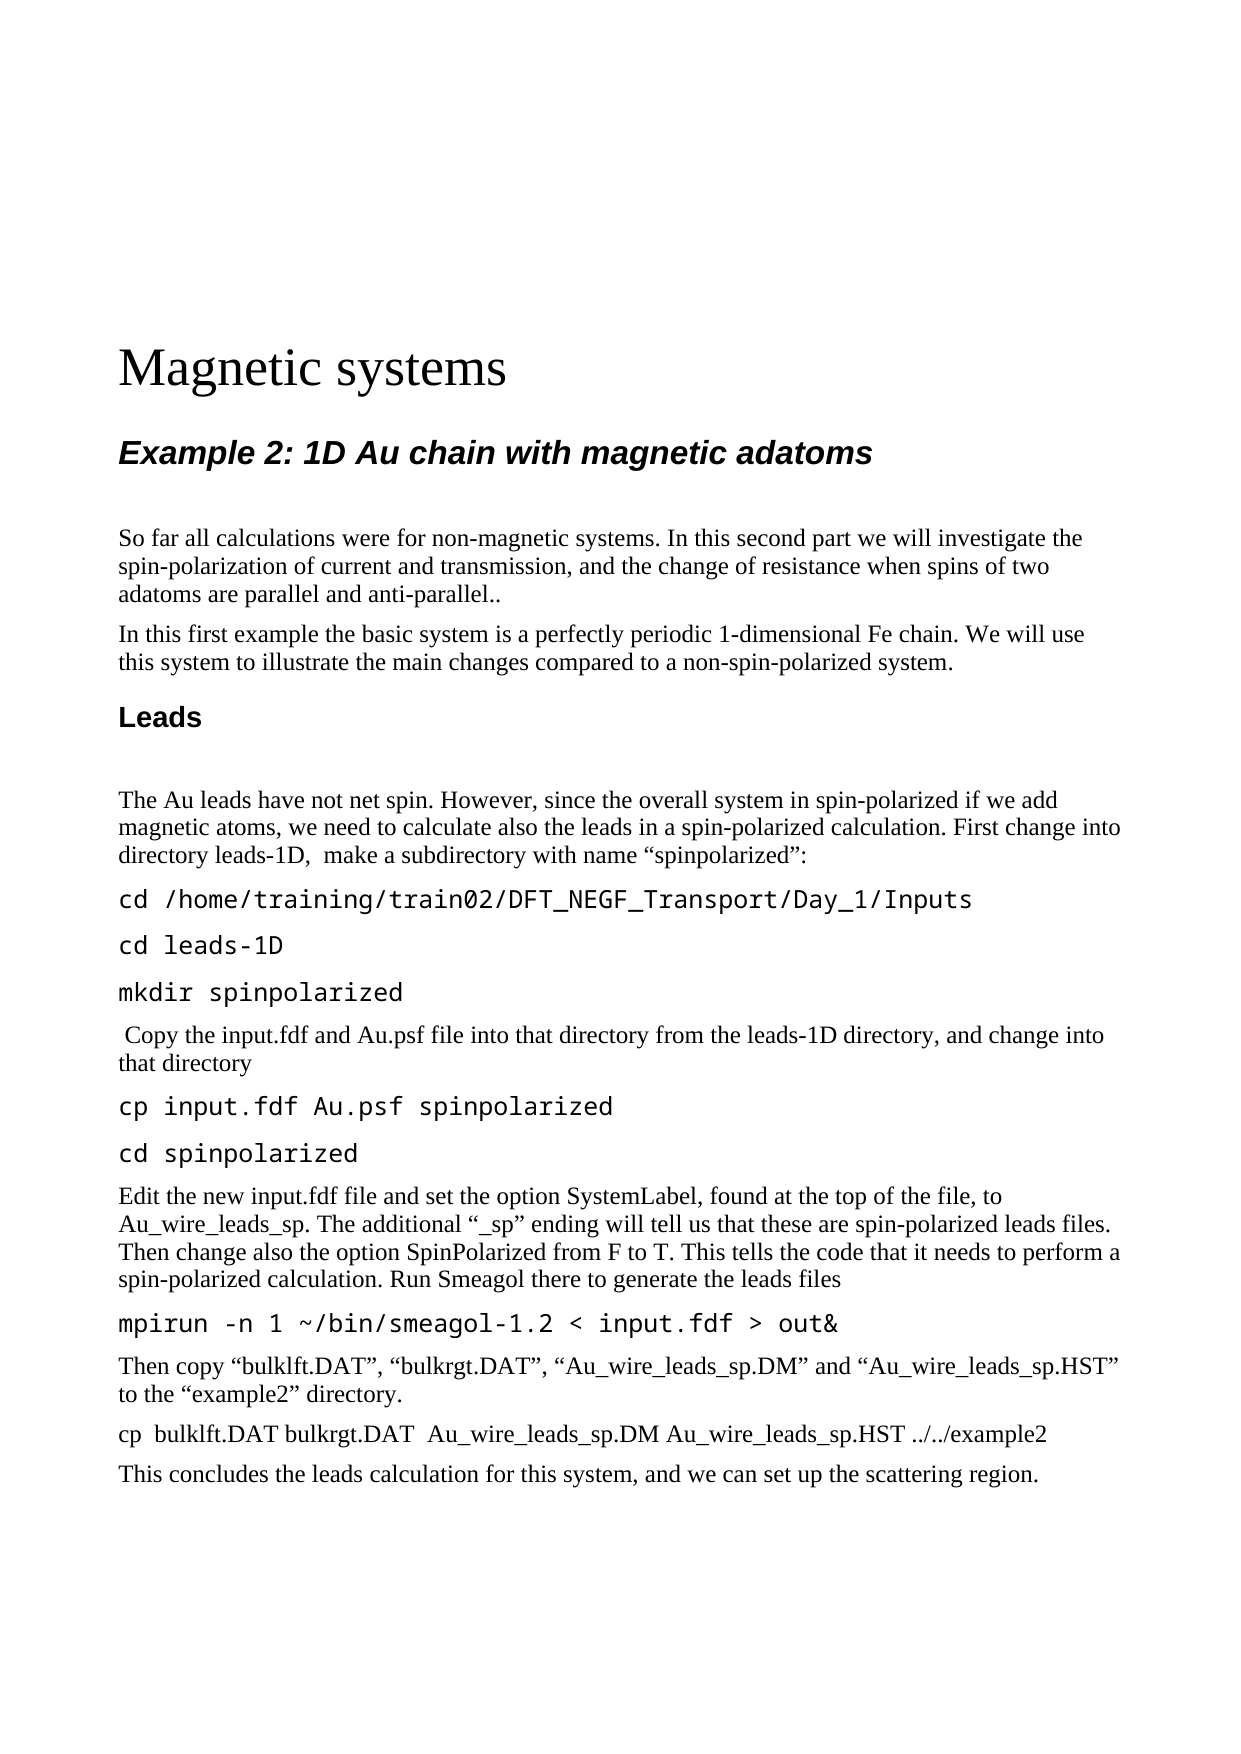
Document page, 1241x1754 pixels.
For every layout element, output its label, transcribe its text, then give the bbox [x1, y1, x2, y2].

text cp bulklft.DAT bulkrgt.DAT Au_wire_leads_sp.DM Au_wire_leads_sp.HST ../../example2 [118, 1420, 1122, 1448]
text Then copy “bulklft.DAT”, “bulkrgt.DAT”, “Au_wire_leads_sp.DM” and “Au_wire_leads_sp.HST” to the “example2” directory. [118, 1352, 1122, 1407]
text cd leads-1D [118, 928, 1122, 962]
text cp input.fdf Au.psf spinpolarized [118, 1089, 1122, 1123]
text cd /home/training/train02/DFT_NEGF_Transport/Day_1/Inputs [118, 881, 1122, 916]
text Edit the new input.fdf file and set the option SystemLabel, found at the top of the file, to Au_wire_leads_sp. The additional “_sp” ending will tell us that these are spin-polarized leads files. Then change also the option SpinPolarized from F to T. This tells the code that it needs to perform a spin-polarized calculation. Run Smeagol there to generate the leads files [118, 1182, 1122, 1293]
text mkdir spinpolarized [118, 974, 1122, 1009]
subtitle Leads [118, 701, 1122, 733]
text So far all calculations were for non-magnetic systems. In this second part we will investigate the spin-polarization of current and transmission, and the change of resistance when spins of two adatoms are parallel and anti-parallel.. [118, 524, 1122, 608]
text The Au leads have not net spin. However, since the overall system in spin-polarized if we add magnetic atoms, we need to calculate also the leads in a spin-polarized calculation. First change into directory leads-1D, make a subdirectory with name “spinpolarized”: [118, 786, 1122, 869]
text mpirun -n 1 ~/bin/smeagol-1.2 < input.fdf > out& [118, 1306, 1122, 1339]
subtitle Example 2: 1D Au chain with magnetic adatoms [118, 434, 1122, 472]
text In this first example the basic system is a perfectly periodic 1-dimensional Fe chain. We will use this system to illustrate the main changes compared to a non-spin-polarized system. [118, 620, 1122, 676]
text cd spinpolarized [118, 1136, 1122, 1170]
text Copy the input.fdf and Au.psf file into that directory from the leads-1D directory, and change into that directory [118, 1021, 1122, 1077]
text This concludes the leads calculation for this system, and we can set up the scattering region. [118, 1460, 1122, 1488]
text Magnetic systems [118, 337, 1122, 397]
